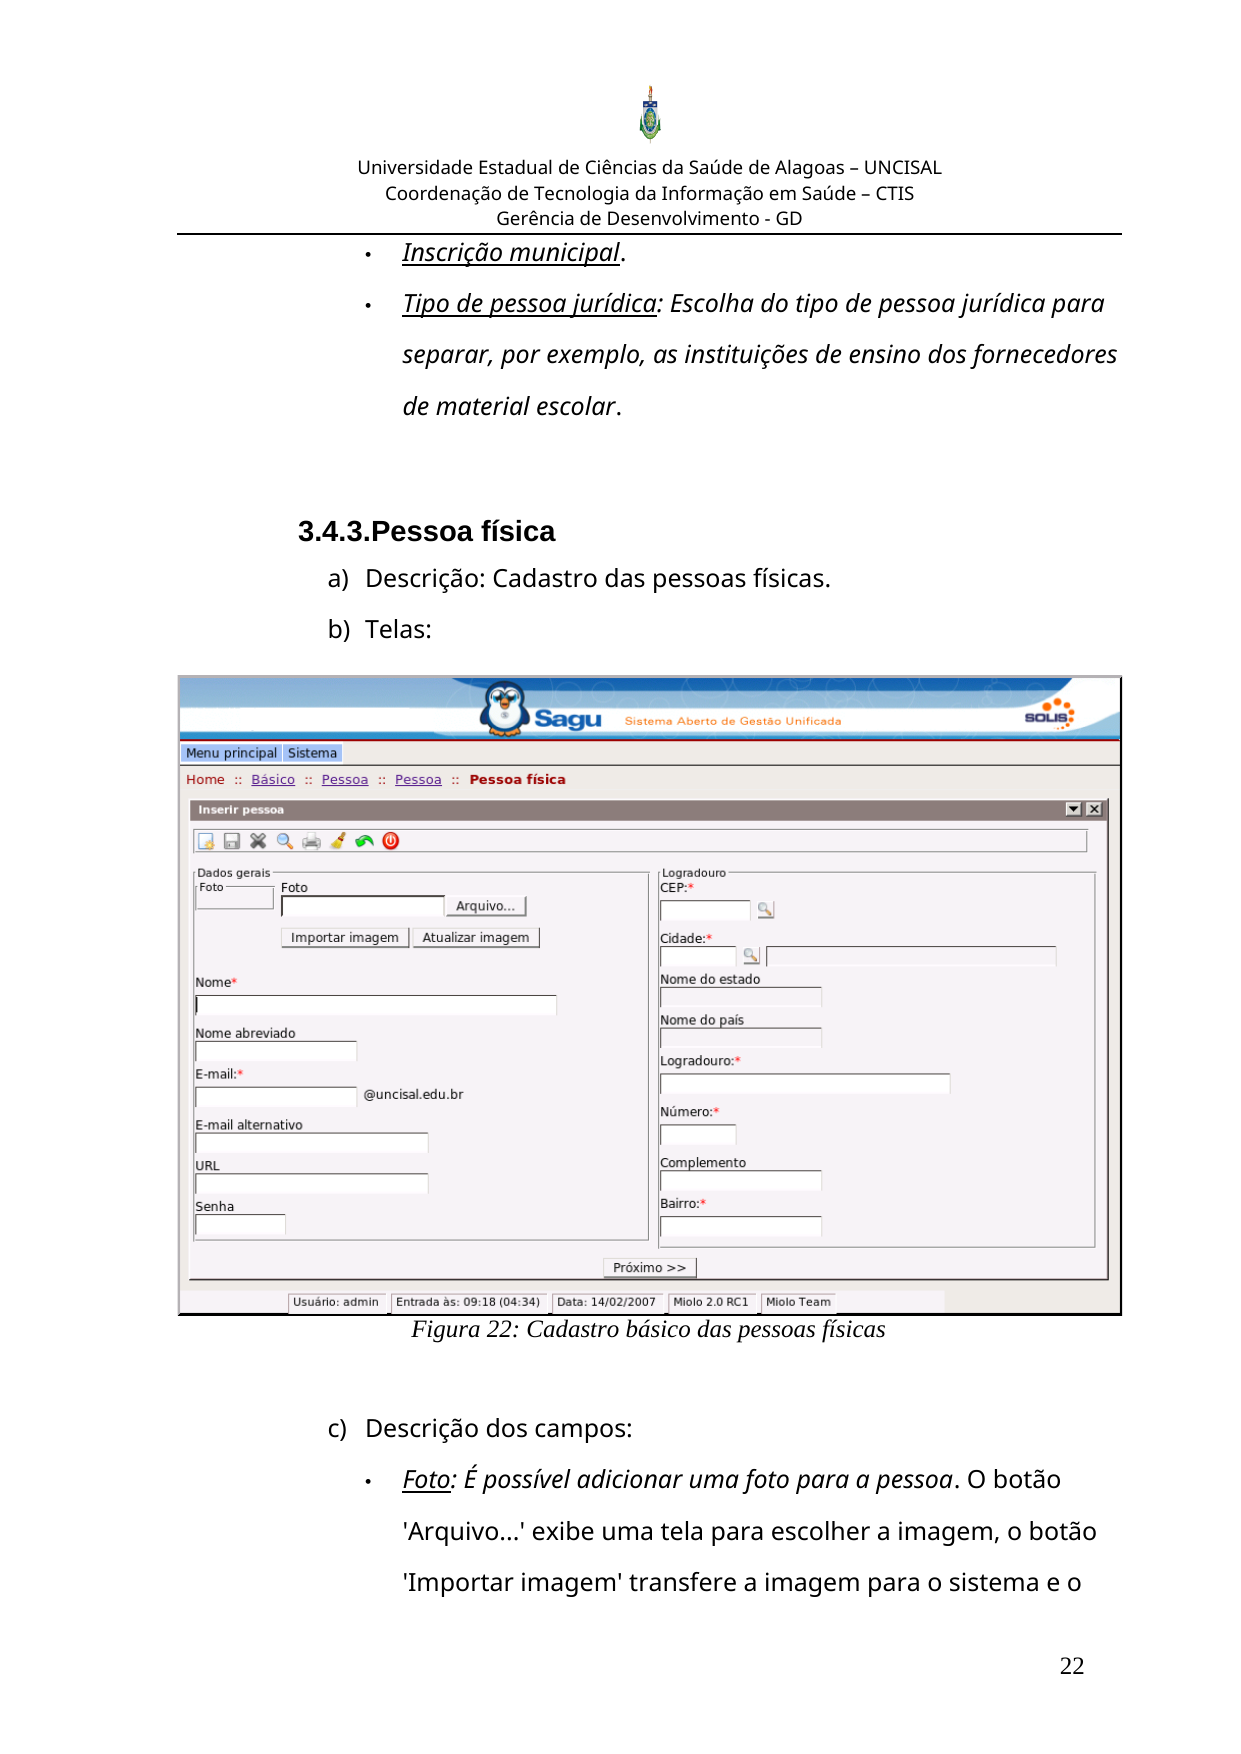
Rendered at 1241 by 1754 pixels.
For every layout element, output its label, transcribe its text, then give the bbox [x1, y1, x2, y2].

list Telas: [327, 611, 1122, 646]
list Foto: É possível adicionar uma foto para a pessoa. O botão 'Arquivo...' exibe uma tela para escolher a imagem, o botão 'Importar imagem' transfere a imagem para o sistema e o [365, 1462, 1122, 1598]
list Descrição dos campos: [327, 1411, 1122, 1445]
list Descrição: Cadastro das pessoas físicas. [327, 560, 1122, 594]
picture [177, 675, 1123, 1316]
text Figura 22: Cadastro básico das pessoas físicas [177, 1316, 1122, 1343]
list Inscrição municipal. [365, 235, 1122, 269]
picture [638, 82, 662, 146]
subtitle Pessoa física [290, 515, 1122, 548]
list Tipo de pessoa jurídica: Escolha do tipo de pessoa jurídica para separar, por exemplo, as instituições de ensino dos fornecedores de material escolar. [365, 286, 1122, 422]
